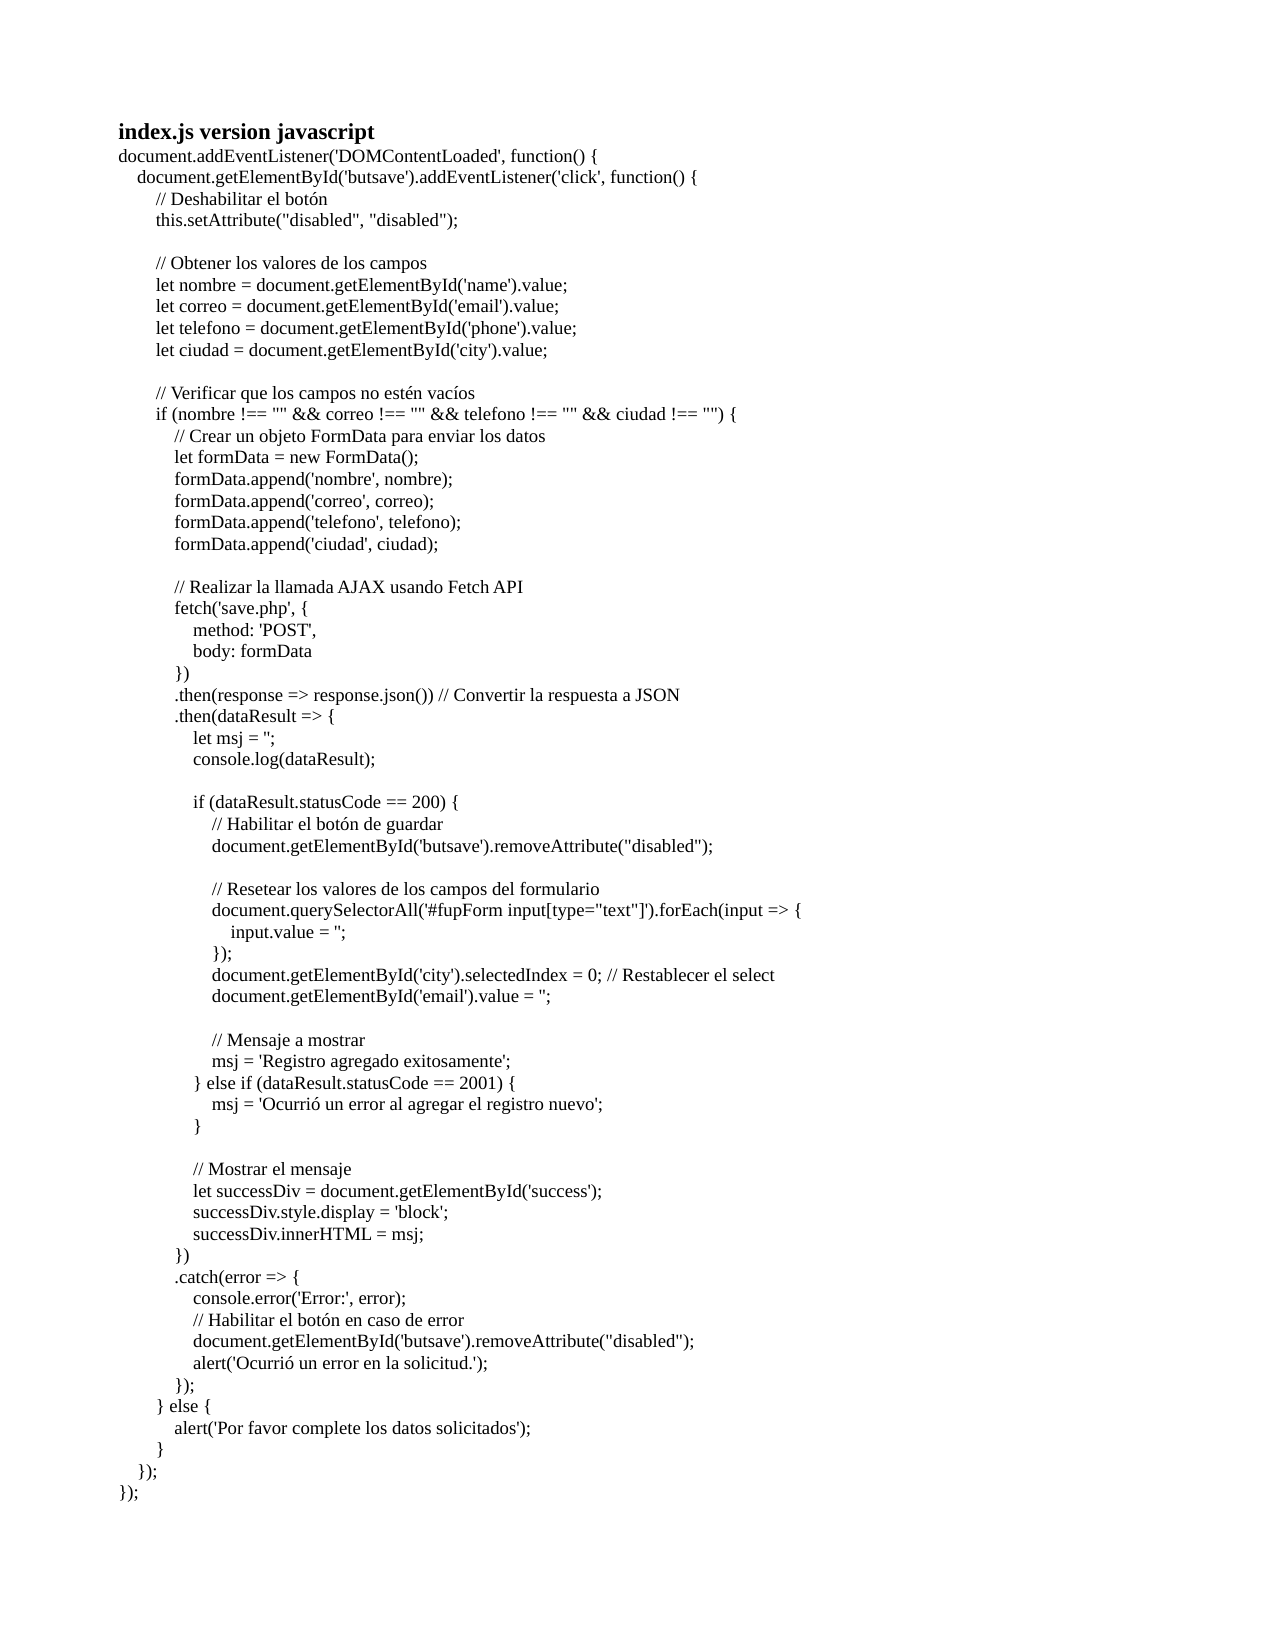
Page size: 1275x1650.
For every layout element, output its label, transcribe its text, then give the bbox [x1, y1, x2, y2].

text document.querySelectorAll('#fupForm input[type="text"]').forEach(input => { [118, 899, 1157, 921]
text // Verificar que los campos no estén vacíos [118, 382, 1157, 403]
text .catch(error => { [118, 1266, 1157, 1287]
text // Mensaje a mostrar [118, 1028, 1157, 1050]
text alert('Ocurrió un error en la solicitud.'); [118, 1352, 1157, 1373]
text .then(dataResult => { [118, 705, 1157, 727]
text let successDiv = document.getElementById('success'); [118, 1179, 1157, 1201]
text document.addEventListener('DOMContentLoaded', function() { [118, 144, 1157, 166]
text body: formData [118, 640, 1157, 662]
text // Mostrar el mensaje [118, 1158, 1157, 1179]
text // Crear un objeto FormData para enviar los datos [118, 425, 1157, 446]
text index.js version javascript [118, 118, 1157, 144]
text // Resetear los valores de los campos del formulario [118, 878, 1157, 899]
text let ciudad = document.getElementById('city').value; [118, 338, 1157, 360]
text } [118, 1115, 1157, 1136]
text }); [118, 942, 1157, 964]
text // Habilitar el botón en caso de error [118, 1309, 1157, 1330]
text }); [118, 1460, 1157, 1481]
text console.error('Error:', error); [118, 1287, 1157, 1309]
text formData.append('ciudad', ciudad); [118, 533, 1157, 554]
text successDiv.style.display = 'block'; [118, 1201, 1157, 1223]
text } else if (dataResult.statusCode == 2001) { [118, 1072, 1157, 1093]
text // Habilitar el botón de guardar [118, 813, 1157, 834]
text let msj = ''; [118, 727, 1157, 748]
text } [118, 1438, 1157, 1460]
text if (nombre !== "" && correo !== "" && telefono !== "" && ciudad !== "") { [118, 403, 1157, 425]
text successDiv.innerHTML = msj; [118, 1223, 1157, 1244]
text method: 'POST', [118, 619, 1157, 640]
text document.getElementById('city').selectedIndex = 0; // Restablecer el select [118, 964, 1157, 985]
text formData.append('nombre', nombre); [118, 468, 1157, 489]
text console.log(dataResult); [118, 748, 1157, 770]
text let nombre = document.getElementById('name').value; [118, 274, 1157, 295]
text .then(response => response.json()) // Convertir la respuesta a JSON [118, 683, 1157, 705]
text }); [118, 1481, 1157, 1503]
text msj = 'Ocurrió un error al agregar el registro nuevo'; [118, 1093, 1157, 1115]
text // Deshabilitar el botón [118, 188, 1157, 209]
text msj = 'Registro agregado exitosamente'; [118, 1050, 1157, 1072]
text }) [118, 662, 1157, 683]
text let correo = document.getElementById('email').value; [118, 295, 1157, 317]
text input.value = ''; [118, 921, 1157, 942]
text if (dataResult.statusCode == 200) { [118, 791, 1157, 813]
text let telefono = document.getElementById('phone').value; [118, 317, 1157, 338]
text alert('Por favor complete los datos solicitados'); [118, 1417, 1157, 1438]
text }); [118, 1373, 1157, 1395]
text }) [118, 1244, 1157, 1266]
text let formData = new FormData(); [118, 446, 1157, 468]
text this.setAttribute("disabled", "disabled"); [118, 209, 1157, 231]
text document.getElementById('email').value = ''; [118, 985, 1157, 1007]
text // Obtener los valores de los campos [118, 252, 1157, 274]
text fetch('save.php', { [118, 597, 1157, 619]
text } else { [118, 1395, 1157, 1417]
text document.getElementById('butsave').addEventListener('click', function() { [118, 166, 1157, 188]
text formData.append('telefono', telefono); [118, 511, 1157, 533]
text document.getElementById('butsave').removeAttribute("disabled"); [118, 834, 1157, 856]
text formData.append('correo', correo); [118, 489, 1157, 511]
text // Realizar la llamada AJAX usando Fetch API [118, 576, 1157, 597]
text document.getElementById('butsave').removeAttribute("disabled"); [118, 1330, 1157, 1352]
